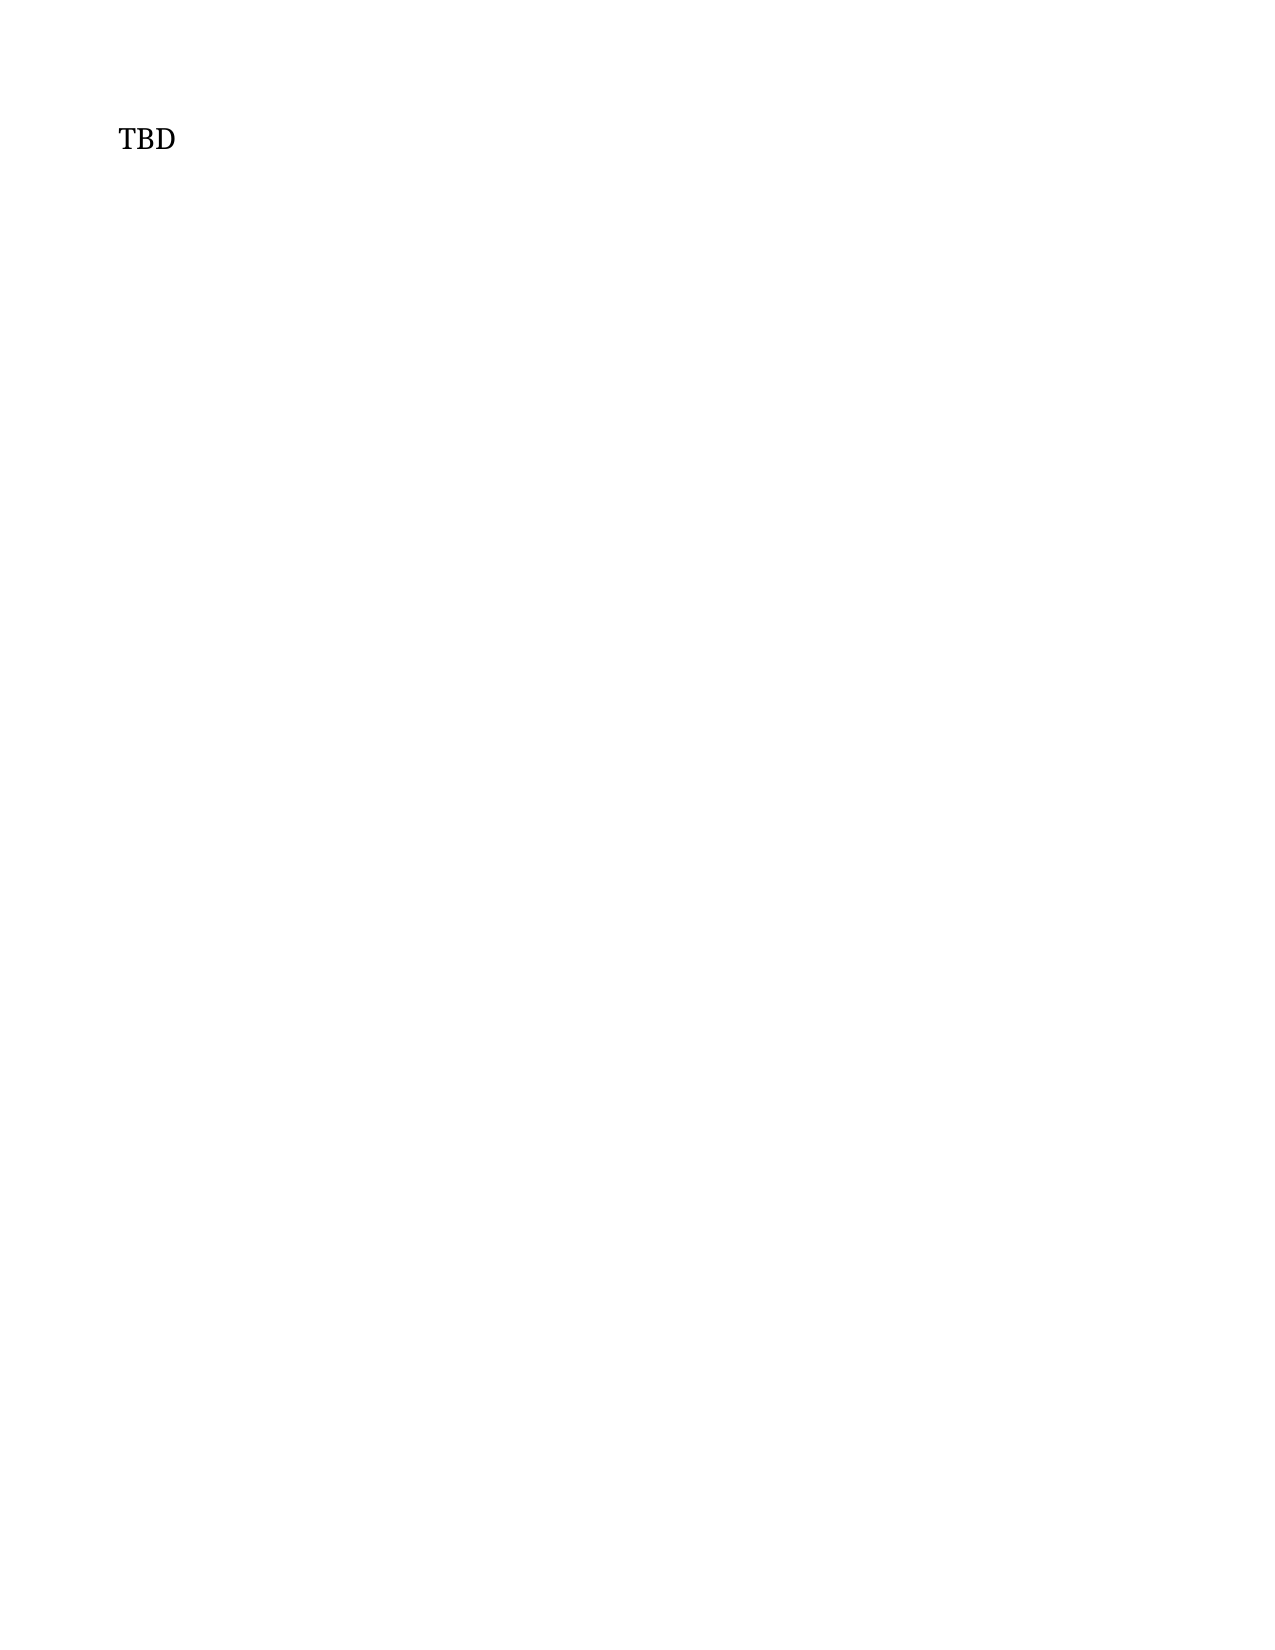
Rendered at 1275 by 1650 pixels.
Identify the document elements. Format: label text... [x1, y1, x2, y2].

text TBD [118, 118, 1157, 158]
